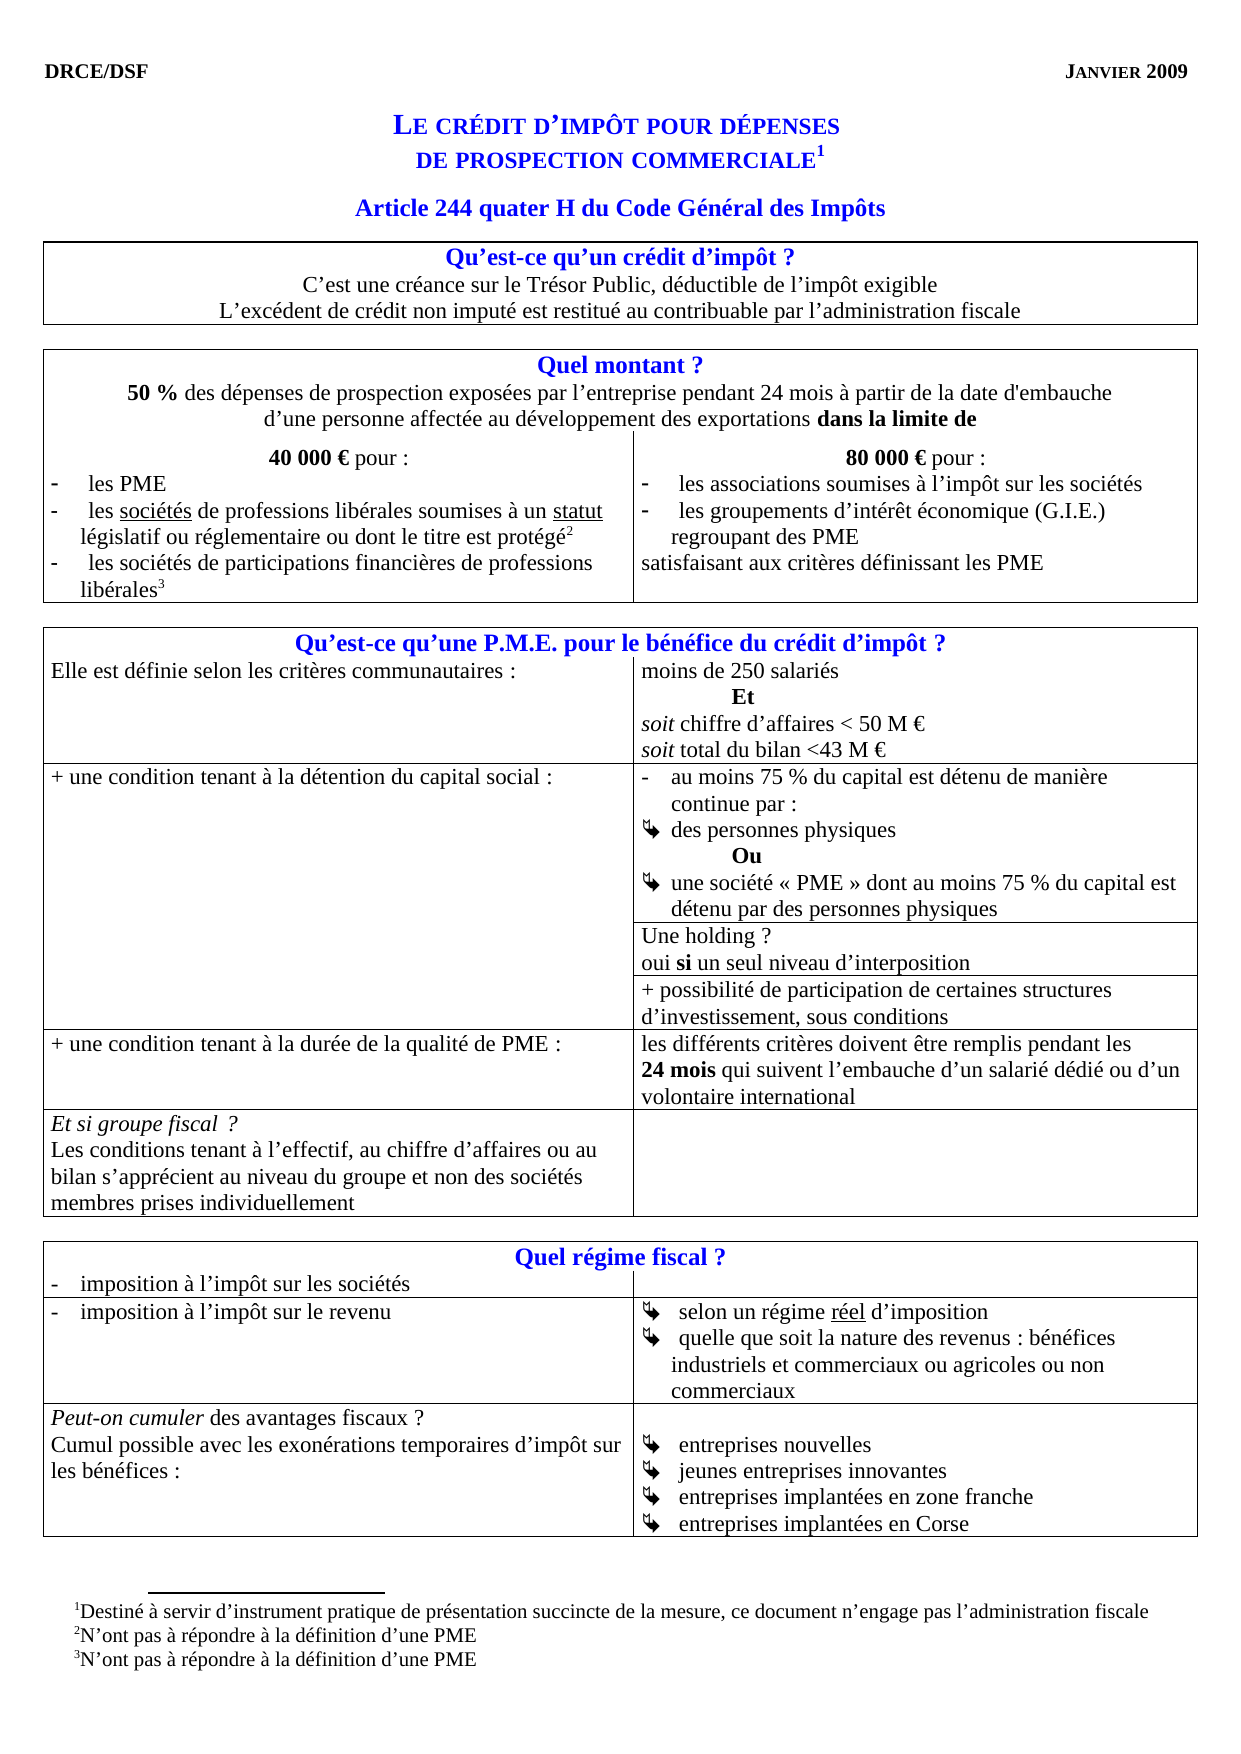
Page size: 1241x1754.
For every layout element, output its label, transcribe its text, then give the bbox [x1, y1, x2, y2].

table_cell Les conditions tenant à l’effectif, au chiffre d’affaires ou au bilan s’apprécient au niveau du groupe et non des sociétés membres prises individuellement [44, 1137, 633, 1216]
table_cell + possibilité de participation de certaines structures d’investissement, sous conditions [634, 976, 1197, 1029]
table_cell Et [634, 683, 1197, 710]
table_cell + une condition tenant à la durée de la qualité de PME : [44, 1030, 633, 1109]
table_header Qu’est-ce qu’un crédit d’impôt ? [44, 243, 1197, 271]
table_cell 50 % des dépenses de prospection exposées par l’entreprise pendant 24 mois à partir de la date d'embauche [44, 379, 1197, 405]
table_cell [44, 843, 633, 869]
table_cell [634, 1271, 1197, 1297]
table_cell [44, 683, 633, 710]
table_cell Et si groupe fiscal ? [44, 1110, 633, 1137]
table_cell [44, 869, 633, 922]
table_cell [44, 710, 633, 736]
table_cell [44, 975, 633, 1029]
table_cell soit total du bilan <43 M € [634, 736, 1197, 762]
table_cell d’une personne affectée au développement des exportations dans la limite de [44, 405, 1197, 431]
table_cell Peut-on cumuler des avantages fiscaux ? [44, 1404, 633, 1431]
text Destiné à servir d’instrument pratique de présentation succincte de la mesure, ce document n’engage pas l’administration fiscale [74, 1599, 1196, 1623]
table_cell - au moins 75 % du capital est détenu de manière continue par : [634, 764, 1197, 816]
text DRCE/DSF Janvier 2009 [44, 59, 1196, 83]
table_cell  des personnes physiques [634, 816, 1197, 842]
table_header Quel régime fiscal ? [44, 1242, 1197, 1271]
table_cell oui si un seul niveau d’interposition [634, 949, 1197, 975]
table_cell [634, 1137, 1197, 1216]
table_cell [44, 949, 633, 975]
text Le crédit d’impôt pour dépenses [44, 107, 1196, 141]
table_cell les différents critères doivent être remplis pendant les 24 mois qui suivent l’embauche d’un salarié dédié ou d’un volontaire international [634, 1030, 1197, 1109]
table_cell entreprises nouvelles jeunes entreprises innovantes entreprises implantées en zone franche entreprises implantées en Corse [634, 1431, 1197, 1536]
table_cell Elle est définie selon les critères communautaires : [44, 657, 633, 683]
table_cell Ou [634, 843, 1197, 869]
table_cell moins de 250 salariés [634, 657, 1197, 683]
table_cell L’excédent de crédit non imputé est restitué au contribuable par l’administration fiscale [44, 298, 1197, 324]
table_cell [634, 1110, 1197, 1137]
table_cell - imposition à l’impôt sur les sociétés [44, 1271, 633, 1297]
table_cell + une condition tenant à la détention du capital social : [44, 764, 633, 816]
table_cell soit chiffre d’affaires < 50 M € [634, 710, 1197, 736]
table_header Quel montant ? [44, 350, 1197, 379]
table_cell Cumul possible avec les exonérations temporaires d’impôt sur les bénéfices : [44, 1431, 633, 1536]
table_cell C’est une créance sur le Trésor Public, déductible de l’impôt exigible [44, 271, 1197, 297]
text de prospection commerciale [44, 141, 1196, 174]
table_cell selon un régime réel d’imposition quelle que soit la nature des revenus : bénéfices industriels et commerciaux ou agricoles ou non commerciaux [634, 1298, 1197, 1403]
table_cell  une société « PME » dont au moins 75 % du capital est détenu par des personnes physiques [634, 869, 1197, 922]
table_cell - imposition à l’impôt sur le revenu [44, 1298, 633, 1403]
table_cell [44, 922, 633, 949]
table_cell [634, 1404, 1197, 1431]
table_cell 80 000 € pour : les associations soumises à l’impôt sur les sociétés les groupements d’intérêt économique (G.I.E.) regroupant des PME satisfaisant aux critères définissant les PME [634, 431, 1197, 602]
table_cell [44, 736, 633, 762]
table_cell 40 000 € pour : les PME les sociétés de professions libérales soumises à un statut législatif ou réglementaire ou dont le titre est protégé les sociétés de participations financières de professions libérales [44, 431, 633, 602]
table_header Qu’est-ce qu’une P.M.E. pour le bénéfice du crédit d’impôt ? [44, 628, 1197, 657]
text Article 244 quater H du Code Général des Impôts [44, 193, 1196, 222]
table_cell Une holding ? [634, 923, 1197, 949]
table_cell [44, 816, 633, 842]
